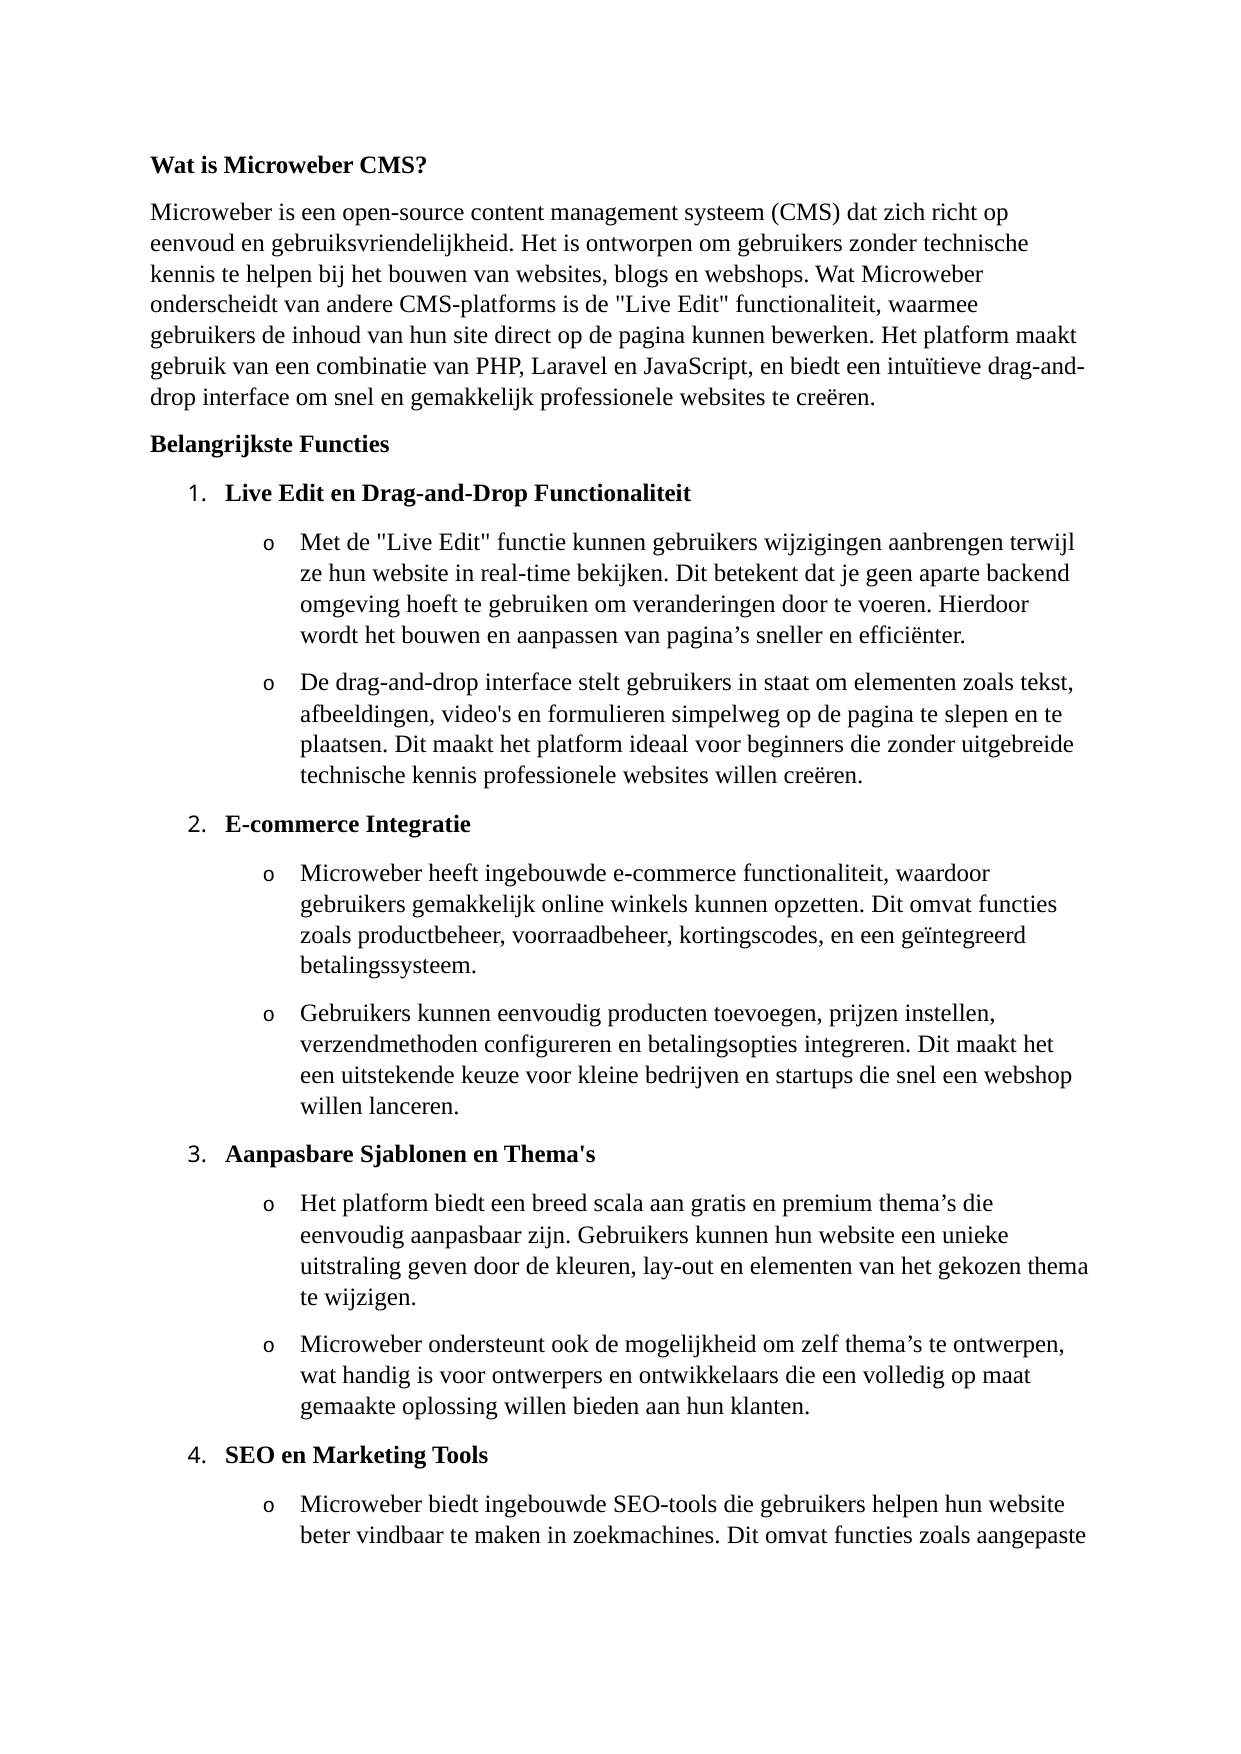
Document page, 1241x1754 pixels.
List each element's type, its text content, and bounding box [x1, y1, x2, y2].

text Belangrijkste Functies [150, 429, 1090, 458]
list E-commerce Integratie [187, 807, 1090, 839]
list De drag-and-drop interface stelt gebruikers in staat om elementen zoals tekst, afbeeldingen, video's en formulieren simpelweg op de pagina te slepen en te plaatsen. Dit maakt het platform ideaal voor beginners die zonder uitgebreide technische kennis professionele websites willen creëren. [262, 667, 1090, 789]
list Microweber biedt ingebouwde SEO-tools die gebruikers helpen hun website beter vindbaar te maken in zoekmachines. Dit omvat functies zoals aangepaste [262, 1489, 1090, 1549]
list Gebruikers kunnen eenvoudig producten toevoegen, prijzen instellen, verzendmethoden configureren en betalingsopties integreren. Dit maakt het een uitstekende keuze voor kleine bedrijven en startups die snel een webshop willen lanceren. [262, 998, 1090, 1120]
text Wat is Microweber CMS? [150, 150, 1090, 179]
list Aanpasbare Sjablonen en Thema's [187, 1138, 1090, 1170]
text Microweber is een open-source content management systeem (CMS) dat zich richt op eenvoud en gebruiksvriendelijkheid. Het is ontworpen om gebruikers zonder technische kennis te helpen bij het bouwen van websites, blogs en webshops. Wat Microweber onderscheidt van andere CMS-platforms is de "Live Edit" functionaliteit, waarmee gebruikers de inhoud van hun site direct op de pagina kunnen bewerken. Het platform maakt gebruik van een combinatie van PHP, Laravel en JavaScript, en biedt een intuïtieve drag-and-drop interface om snel en gemakkelijk professionele websites te creëren. [150, 197, 1090, 411]
list SEO en Marketing Tools [187, 1439, 1090, 1470]
list Met de "Live Edit" functie kunnen gebruikers wijzigingen aanbrengen terwijl ze hun website in real-time bekijken. Dit betekent dat je geen aparte backend omgeving hoeft te gebruiken om veranderingen door te voeren. Hierdoor wordt het bouwen en aanpassen van pagina’s sneller en efficiënter. [262, 527, 1090, 648]
list Het platform biedt een breed scala aan gratis en premium thema’s die eenvoudig aanpasbaar zijn. Gebruikers kunnen hun website een unieke uitstraling geven door de kleuren, lay-out en elementen van het gekozen thema te wijzigen. [262, 1188, 1090, 1310]
list Live Edit en Drag-and-Drop Functionaliteit [187, 477, 1090, 508]
list Microweber ondersteunt ook de mogelijkheid om zelf thema’s te ontwerpen, wat handig is voor ontwerpers en ontwikkelaars die een volledig op maat gemaakte oplossing willen bieden aan hun klanten. [262, 1329, 1090, 1420]
list Microweber heeft ingebouwde e-commerce functionaliteit, waardoor gebruikers gemakkelijk online winkels kunnen opzetten. Dit omvat functies zoals productbeheer, voorraadbeheer, kortingscodes, en een geïntegreerd betalingssysteem. [262, 858, 1090, 979]
